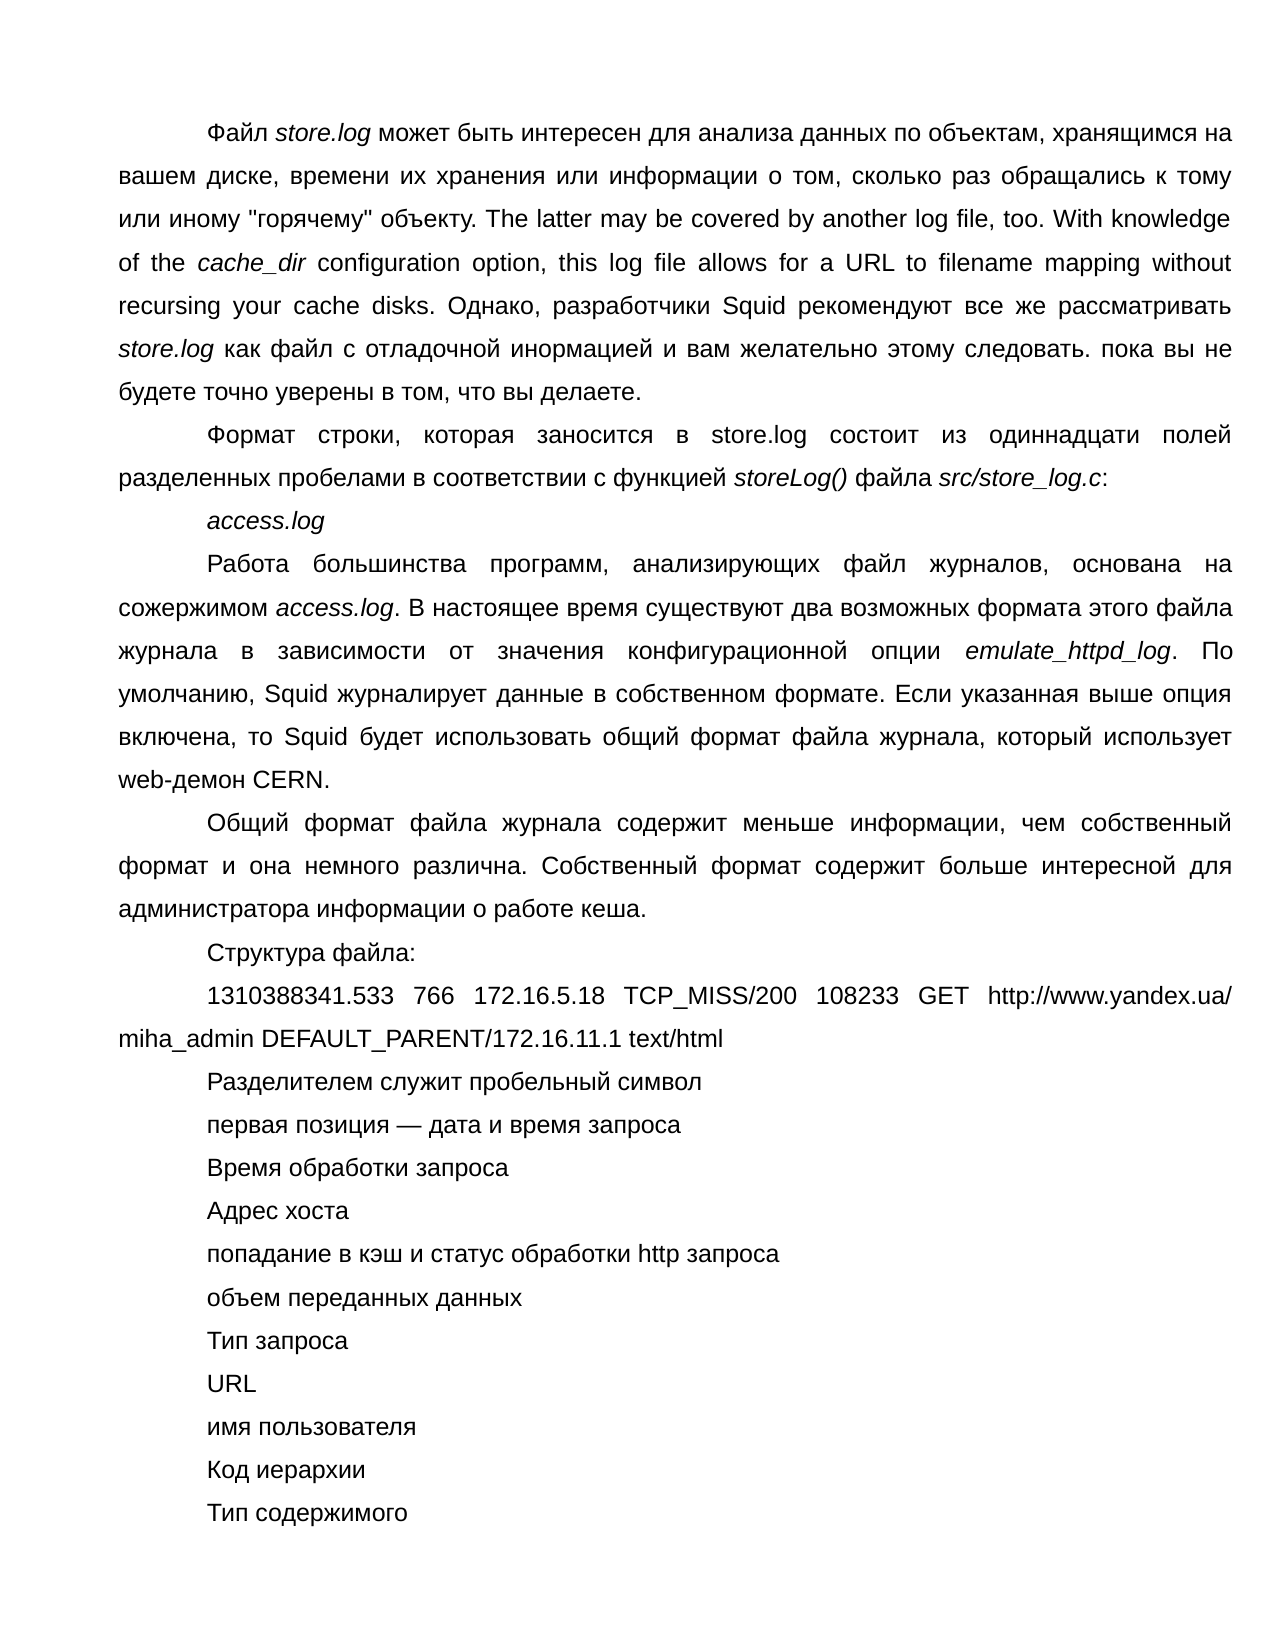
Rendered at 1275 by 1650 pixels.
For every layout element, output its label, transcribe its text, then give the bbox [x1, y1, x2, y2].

text access.log [118, 506, 1233, 535]
text Время обработки запроса [118, 1153, 1233, 1182]
text Работа большинства программ, анализирующих файл журналов, основана на сожержимом access.log. В настоящее время существуют два возможных формата этого файла журнала в зависимости от значения конфигурационной опции emulate_httpd_log. По умолчанию, Squid журналирует данные в собственном формате. Если указанная выше опция включена, то Squid будет использовать общий формат файла журнала, который использует web-демон CERN. [118, 549, 1233, 794]
text Общий формат файла журнала содержит меньше информации, чем собственный формат и она немного различна. Собственный формат содержит больше интересной для администратора информации о работе кеша. [118, 808, 1233, 923]
text Код иерархии [118, 1455, 1233, 1484]
text 1310388341.533 766 172.16.5.18 TCP_MISS/200 108233 GET http://www.yandex.ua/ miha_admin DEFAULT_PARENT/172.16.11.1 text/html [118, 981, 1233, 1052]
text Файл store.log может быть интересен для анализа данных по объектам, хранящимся на вашем диске, времени их хранения или информации о том, сколько раз обращались к тому или иному "горячему" объекту. The latter may be covered by another log file, too. With knowledge of the cache_dir configuration option, this log file allows for a URL to filename mapping without recursing your cache disks. Однако, разработчики Squid рекомендуют все же рассматривать store.log как файл с отладочной инормацией и вам желательно этому следовать. пока вы не будете точно уверены в том, что вы делаете. [118, 118, 1233, 406]
text Адрес хоста [118, 1196, 1233, 1225]
text Формат строки, которая заносится в store.log состоит из одиннадцати полей разделенных пробелами в соответствии с функцией storeLog() файла src/store_log.c: [118, 420, 1233, 492]
text Разделителем служит пробельный символ [118, 1067, 1233, 1096]
text объем переданных данных [118, 1282, 1233, 1311]
text Тип запроса [118, 1326, 1233, 1354]
text Тип содержимого [118, 1498, 1233, 1527]
text имя пользователя [118, 1412, 1233, 1441]
text попадание в кэш и статус обработки http запроса [118, 1239, 1233, 1268]
text первая позиция ― дата и время запроса [118, 1110, 1233, 1139]
text Структура файла: [118, 937, 1233, 966]
text URL [118, 1369, 1233, 1397]
